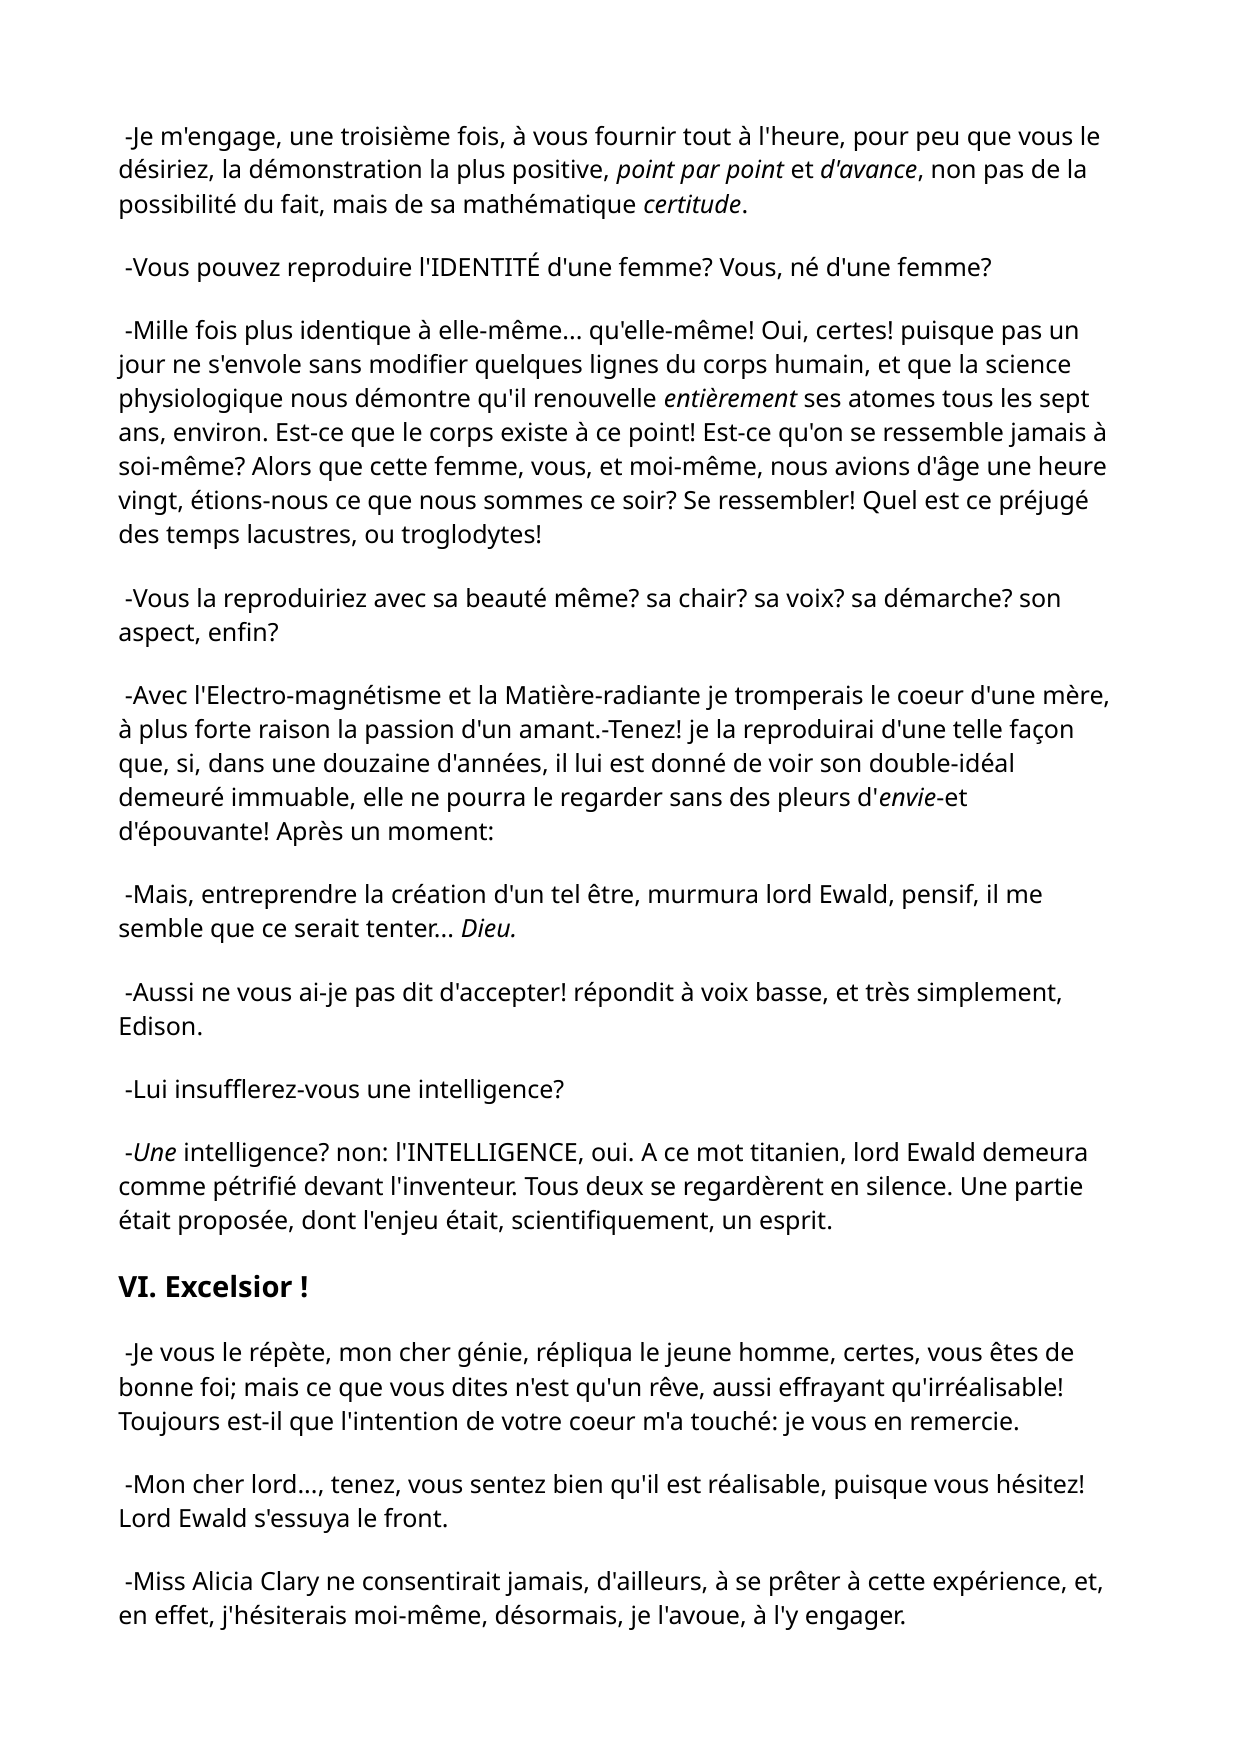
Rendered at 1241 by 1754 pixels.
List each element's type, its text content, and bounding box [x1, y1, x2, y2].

text -Avec l'Electro-magnétisme et la Matière-radiante je tromperais le coeur d'une mère, à plus forte raison la passion d'un amant.-Tenez! je la reproduirai d'une telle façon que, si, dans une douzaine d'années, il lui est donné de voir son double-idéal demeuré immuable, elle ne pourra le regarder sans des pleurs d'envie-et d'épouvante! Après un moment: [118, 678, 1122, 848]
text -Je vous le répète, mon cher génie, répliqua le jeune homme, certes, vous êtes de bonne foi; mais ce que vous dites n'est qu'un rêve, aussi effrayant qu'irréalisable! Toujours est-il que l'intention de votre coeur m'a touché: je vous en remercie. [118, 1335, 1122, 1437]
text -Mon cher lord..., tenez, vous sentez bien qu'il est réalisable, puisque vous hésitez! Lord Ewald s'essuya le front. [118, 1466, 1122, 1534]
text -Je m'engage, une troisième fois, à vous fournir tout à l'heure, pour peu que vous le désiriez, la démonstration la plus positive, point par point et d'avance, non pas de la possibilité du fait, mais de sa mathématique certitude. [118, 118, 1122, 220]
text -Vous la reproduiriez avec sa beauté même? sa chair? sa voix? sa démarche? son aspect, enfin? [118, 580, 1122, 648]
text -Une intelligence? non: l'INTELLIGENCE, oui. A ce mot titanien, lord Ewald demeura comme pétrifié devant l'inventeur. Tous deux se regardèrent en silence. Une partie était proposée, dont l'enjeu était, scientifiquement, un esprit. [118, 1135, 1122, 1237]
text -Aussi ne vous ai-je pas dit d'accepter! répondit à voix basse, et très simplement, Edison. [118, 974, 1122, 1042]
text -Lui insufflerez-vous une intelligence? [118, 1072, 1122, 1106]
text -Mille fois plus identique à elle-même... qu'elle-même! Oui, certes! puisque pas un jour ne s'envole sans modifier quelques lignes du corps humain, et que la science physiologique nous démontre qu'il renouvelle entièrement ses atomes tous les sept ans, environ. Est-ce que le corps existe à ce point! Est-ce qu'on se ressemble jamais à soi-même? Alors que cette femme, vous, et moi-même, nous avions d'âge une heure vingt, étions-nous ce que nous sommes ce soir? Se ressembler! Quel est ce préjugé des temps lacustres, ou troglodytes! [118, 313, 1122, 551]
text -Vous pouvez reproduire l'IDENTITÉ d'une femme? Vous, né d'une femme? [118, 249, 1122, 283]
text VI. Excelsior ! [118, 1266, 1122, 1306]
text -Mais, entreprendre la création d'un tel être, murmura lord Ewald, pensif, il me semble que ce serait tenter... Dieu. [118, 877, 1122, 945]
text -Miss Alicia Clary ne consentirait jamais, d'ailleurs, à se prêter à cette expérience, et, en effet, j'hésiterais moi-même, désormais, je l'avoue, à l'y engager. [118, 1564, 1122, 1632]
